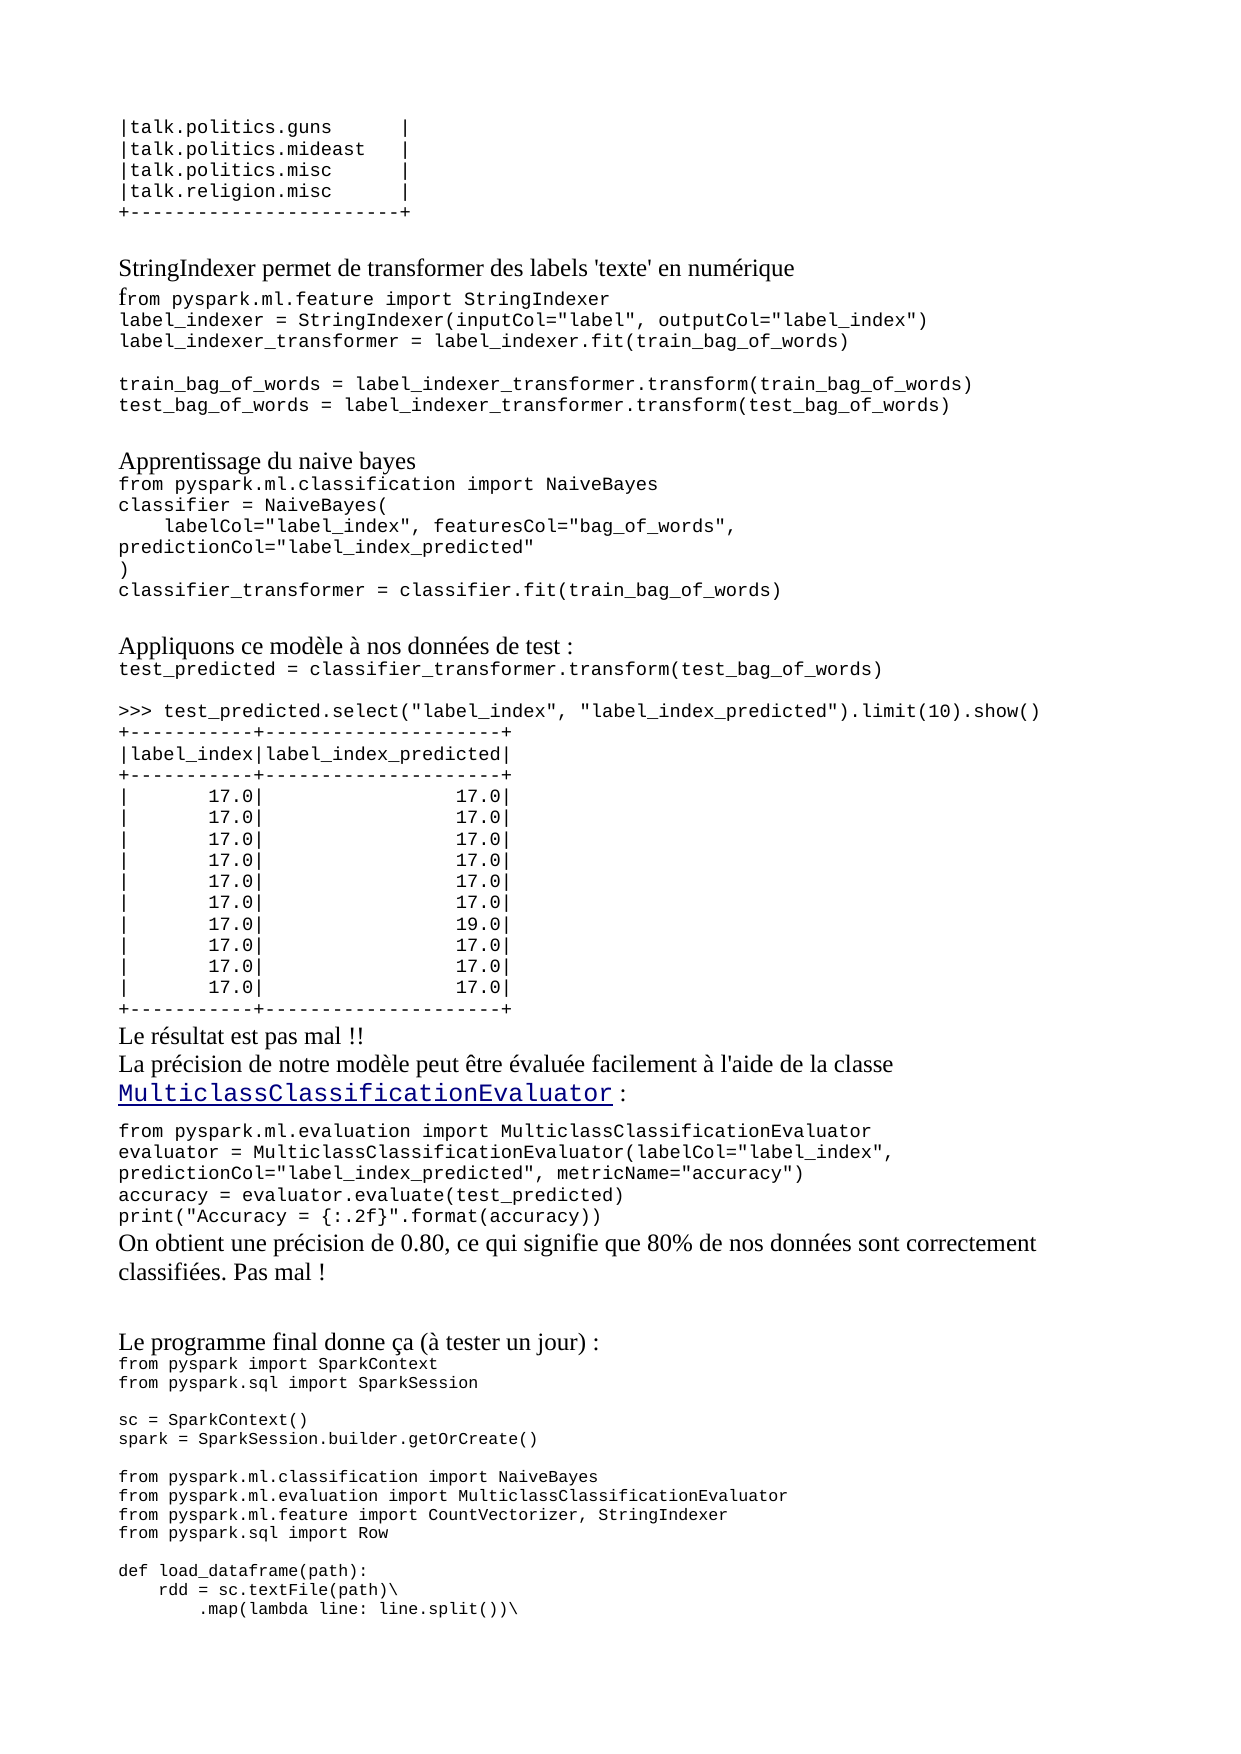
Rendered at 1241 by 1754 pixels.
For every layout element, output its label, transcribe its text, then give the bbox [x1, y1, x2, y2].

text |talk.religion.misc | [118, 182, 1122, 203]
text from pyspark.ml.feature import CountVectorizer, StringIndexer [118, 1506, 1122, 1525]
text |talk.politics.misc | [118, 161, 1122, 182]
text +-----------+---------------------+ [118, 999, 1122, 1021]
text | 17.0| 17.0| [118, 829, 1122, 851]
text rdd = sc.textFile(path)\ [118, 1582, 1122, 1601]
text test_predicted = classifier_transformer.transform(test_bag_of_words) [118, 659, 1122, 681]
text train_bag_of_words = label_indexer_transformer.transform(train_bag_of_words) [118, 374, 1122, 396]
text ) [118, 559, 1122, 581]
text +-----------+---------------------+ [118, 723, 1122, 744]
text from pyspark.sql import SparkSession [118, 1374, 1122, 1393]
text >>> test_predicted.select("label_index", "label_index_predicted").limit(10).show() [118, 702, 1122, 723]
text from pyspark.ml.classification import NaiveBayes [118, 1468, 1122, 1487]
text | 17.0| 17.0| [118, 787, 1122, 808]
text La précision de notre modèle peut être évaluée facilement à l'aide de la classe MulticlassClassificationEvaluator : [118, 1049, 1122, 1109]
text classifier_transformer = classifier.fit(train_bag_of_words) [118, 581, 1122, 602]
text | 17.0| 17.0| [118, 978, 1122, 999]
text | 17.0| 17.0| [118, 936, 1122, 957]
text label_indexer_transformer = label_indexer.fit(train_bag_of_words) [118, 332, 1122, 353]
text |label_index|label_index_predicted| [118, 744, 1122, 766]
text |talk.politics.guns | [118, 118, 1122, 139]
text labelCol="label_index", featuresCol="bag_of_words", predictionCol="label_index_predicted" [118, 517, 1122, 559]
text from pyspark.ml.evaluation import MulticlassClassificationEvaluator [118, 1122, 1122, 1143]
text from pyspark.ml.classification import NaiveBayes [118, 474, 1122, 496]
text classifier = NaiveBayes( [118, 496, 1122, 517]
text |talk.politics.mideast | [118, 139, 1122, 161]
text spark = SparkSession.builder.getOrCreate() [118, 1431, 1122, 1450]
text | 17.0| 17.0| [118, 957, 1122, 978]
text from pyspark.ml.evaluation import MulticlassClassificationEvaluator [118, 1487, 1122, 1506]
text | 17.0| 17.0| [118, 893, 1122, 914]
text Le programme final donne ça (à tester un jour) : [118, 1327, 1122, 1355]
text test_bag_of_words = label_indexer_transformer.transform(test_bag_of_words) [118, 396, 1122, 417]
text +------------------------+ [118, 203, 1122, 224]
text from pyspark.ml.feature import StringIndexer [118, 282, 1122, 311]
text | 17.0| 17.0| [118, 851, 1122, 872]
text accuracy = evaluator.evaluate(test_predicted) [118, 1185, 1122, 1207]
text | 17.0| 17.0| [118, 872, 1122, 893]
text Apprentissage du naive bayes [118, 446, 1122, 474]
text | 17.0| 17.0| [118, 808, 1122, 829]
text print("Accuracy = {:.2f}".format(accuracy)) [118, 1207, 1122, 1228]
text | 17.0| 19.0| [118, 914, 1122, 936]
text StringIndexer permet de transformer des labels 'texte' en numérique [118, 253, 1122, 282]
text evaluator = MulticlassClassificationEvaluator(labelCol="label_index", predictionCol="label_index_predicted", metricName="accuracy") [118, 1143, 1122, 1185]
text Appliquons ce modèle à nos données de test : [118, 631, 1122, 659]
text +-----------+---------------------+ [118, 766, 1122, 787]
text from pyspark.sql import Row [118, 1525, 1122, 1544]
text Le résultat est pas mal !! [118, 1021, 1122, 1049]
text def load_dataframe(path): [118, 1563, 1122, 1582]
text On obtient une précision de 0.80, ce qui signifie que 80% de nos données sont correctement classifiées. Pas mal ! [118, 1228, 1122, 1285]
text label_indexer = StringIndexer(inputCol="label", outputCol="label_index") [118, 311, 1122, 332]
text .map(lambda line: line.split())\ [118, 1601, 1122, 1619]
text from pyspark import SparkContext [118, 1355, 1122, 1374]
text sc = SparkContext() [118, 1412, 1122, 1431]
